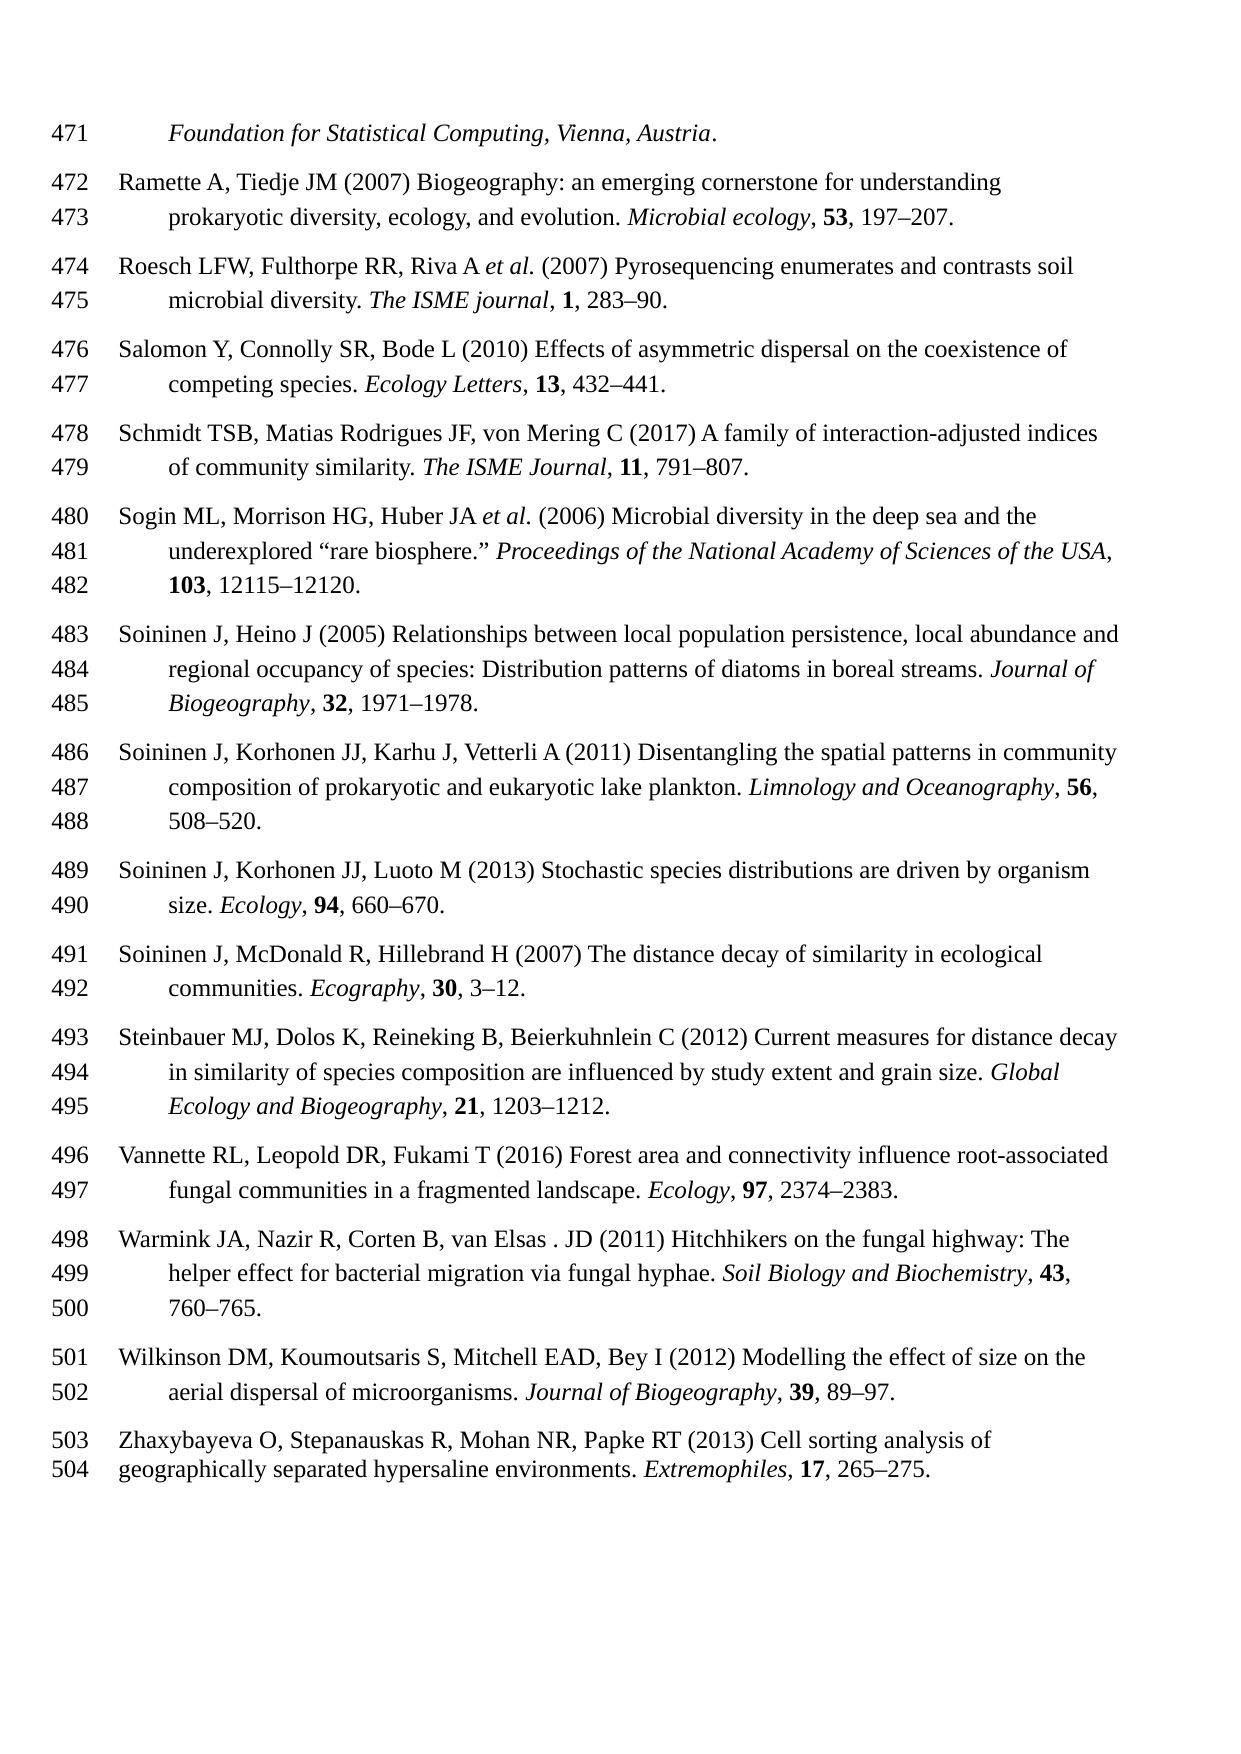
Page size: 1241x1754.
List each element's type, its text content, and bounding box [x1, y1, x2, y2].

text Wilkinson DM, Koumoutsaris S, Mitchell EAD, Bey I (2012) Modelling the effect of size on the aerial dispersal of microorganisms. Journal of Biogeography, 39, 89–97. [118, 1342, 1122, 1405]
text Soininen J, Heino J (2005) Relationships between local population persistence, local abundance and regional occupancy of species: Distribution patterns of diatoms in boreal streams. Journal of Biogeography, 32, 1971–1978. [118, 619, 1122, 717]
text Sogin ML, Morrison HG, Huber JA et al. (2006) Microbial diversity in the deep sea and the underexplored “rare biosphere.” Proceedings of the National Academy of Sciences of the USA, 103, 12115–12120. [118, 501, 1122, 599]
text Foundation for Statistical Computing, Vienna, Austria. [118, 118, 1122, 147]
text Zhaxybayeva O, Stepanauskas R, Mohan NR, Papke RT (2013) Cell sorting analysis of geographically separated hypersaline environments. Extremophiles, 17, 265–275. [118, 1426, 1122, 1483]
text Soininen J, Korhonen JJ, Luoto M (2013) Stochastic species distributions are driven by organism size. Ecology, 94, 660–670. [118, 855, 1122, 919]
text Steinbauer MJ, Dolos K, Reineking B, Beierkuhnlein C (2012) Current measures for distance decay in similarity of species composition are influenced by study extent and grain size. Global Ecology and Biogeography, 21, 1203–1212. [118, 1022, 1122, 1120]
text Vannette RL, Leopold DR, Fukami T (2016) Forest area and connectivity influence root-associated fungal communities in a fragmented landscape. Ecology, 97, 2374–2383. [118, 1141, 1122, 1204]
text Soininen J, Korhonen JJ, Karhu J, Vetterli A (2011) Disentangling the spatial patterns in community composition of prokaryotic and eukaryotic lake plankton. Limnology and Oceanography, 56, 508–520. [118, 737, 1122, 835]
text Warmink JA, Nazir R, Corten B, van Elsas . JD (2011) Hitchhikers on the fungal highway: The helper effect for bacterial migration via fungal hyphae. Soil Biology and Biochemistry, 43, 760–765. [118, 1224, 1122, 1322]
text Ramette A, Tiedje JM (2007) Biogeography: an emerging cornerstone for understanding prokaryotic diversity, ecology, and evolution. Microbial ecology, 53, 197–207. [118, 167, 1122, 230]
text Soininen J, McDonald R, Hillebrand H (2007) The distance decay of similarity in ecological communities. Ecography, 30, 3–12. [118, 939, 1122, 1002]
text Roesch LFW, Fulthorpe RR, Riva A et al. (2007) Pyrosequencing enumerates and contrasts soil microbial diversity. The ISME journal, 1, 283–90. [118, 251, 1122, 314]
text Salomon Y, Connolly SR, Bode L (2010) Effects of asymmetric dispersal on the coexistence of competing species. Ecology Letters, 13, 432–441. [118, 334, 1122, 397]
text Schmidt TSB, Matias Rodrigues JF, von Mering C (2017) A family of interaction-adjusted indices of community similarity. The ISME Journal, 11, 791–807. [118, 418, 1122, 481]
